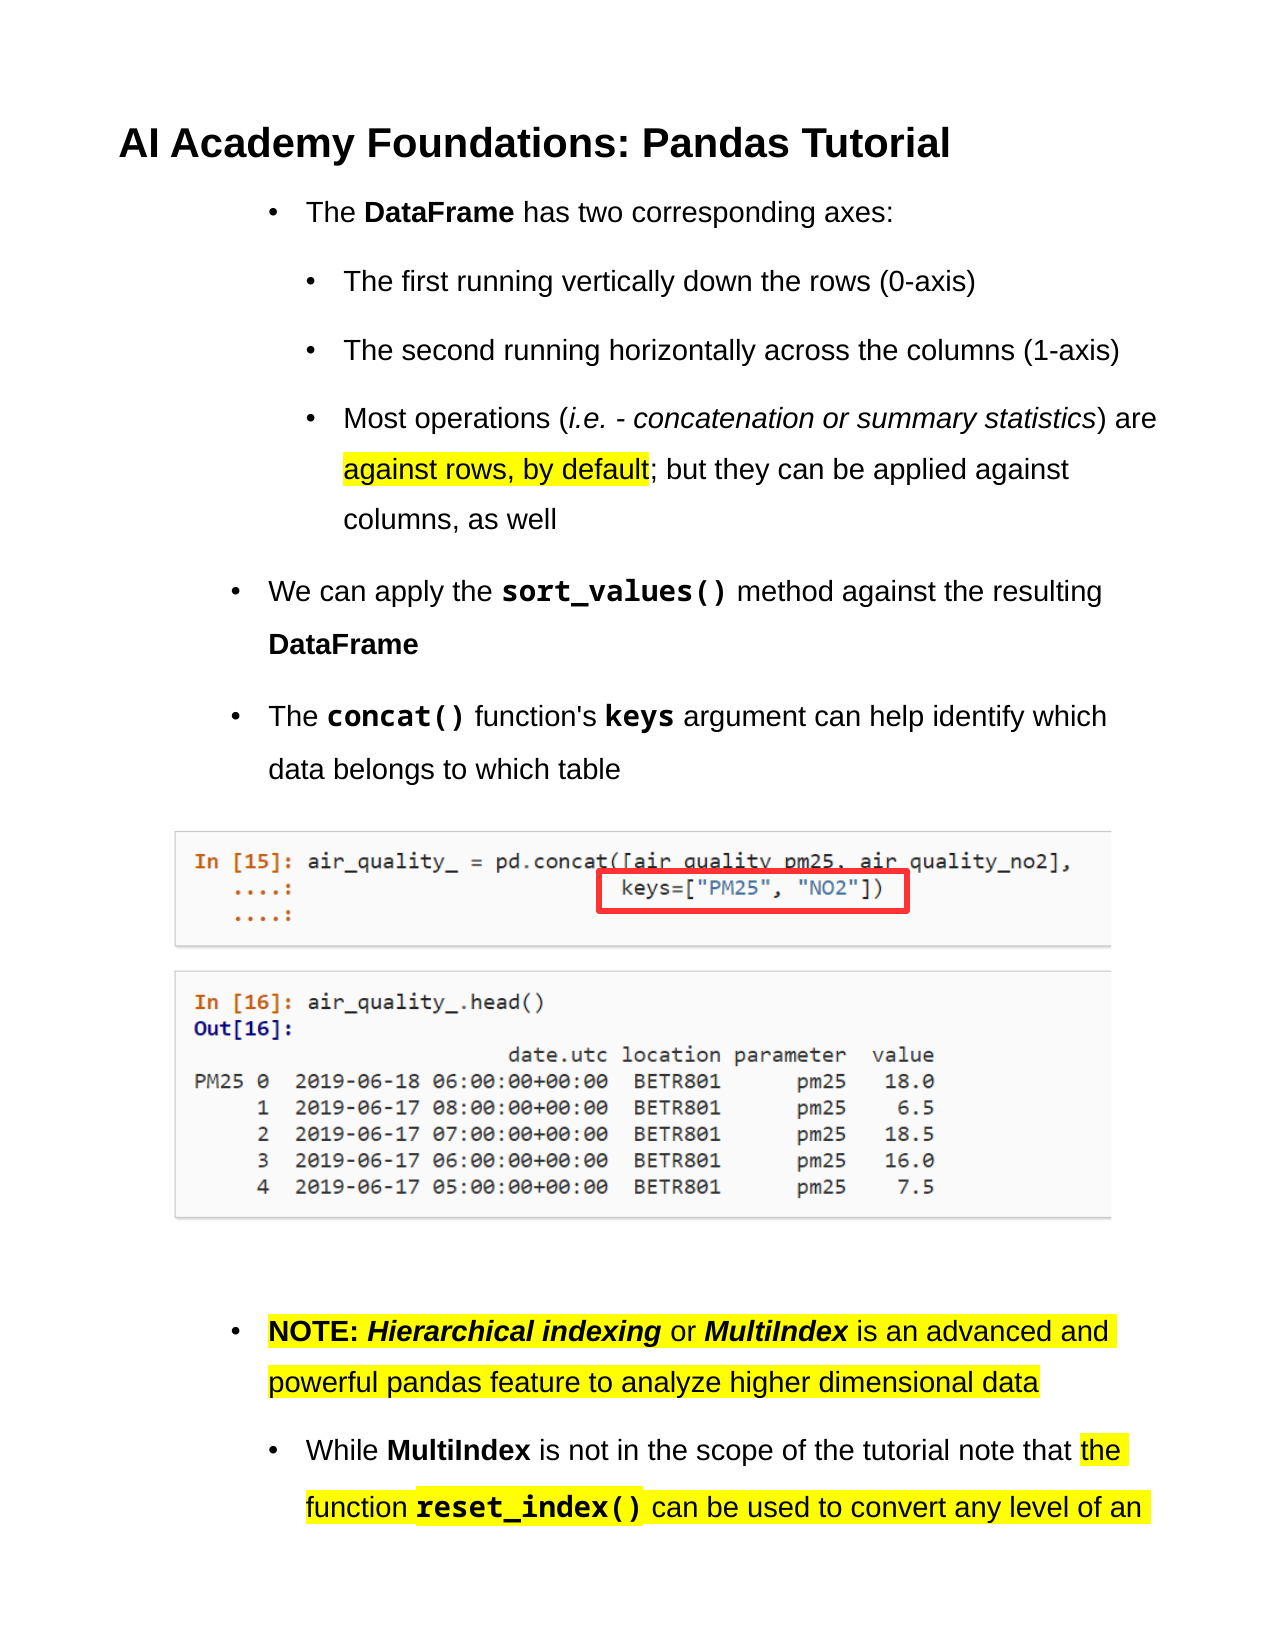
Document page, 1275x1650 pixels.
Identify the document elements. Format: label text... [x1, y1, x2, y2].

list While MultiIndex is not in the scope of the tutorial note that the function reset_index() can be used to convert any level of an [268, 1433, 1157, 1526]
picture [163, 820, 1112, 1229]
list We can apply the sort_values() method against the resulting DataFrame [231, 571, 1157, 661]
list The DataFrame has two corresponding axes: [268, 196, 1157, 229]
list Most operations (i.e. - concatenation or summary statistics) are against rows, by default; but they can be applied against columns, as well [306, 401, 1157, 536]
list The first running vertically down the rows (0-axis) [306, 264, 1157, 298]
list The concat() function's keys argument can help identify which data belongs to which table [231, 695, 1157, 785]
list The second running horizontally across the columns (1-axis) [306, 333, 1157, 367]
list NOTE: Hierarchical indexing or MultiIndex is an advanced and powerful pandas feature to analyze higher dimensional data [231, 1314, 1157, 1398]
